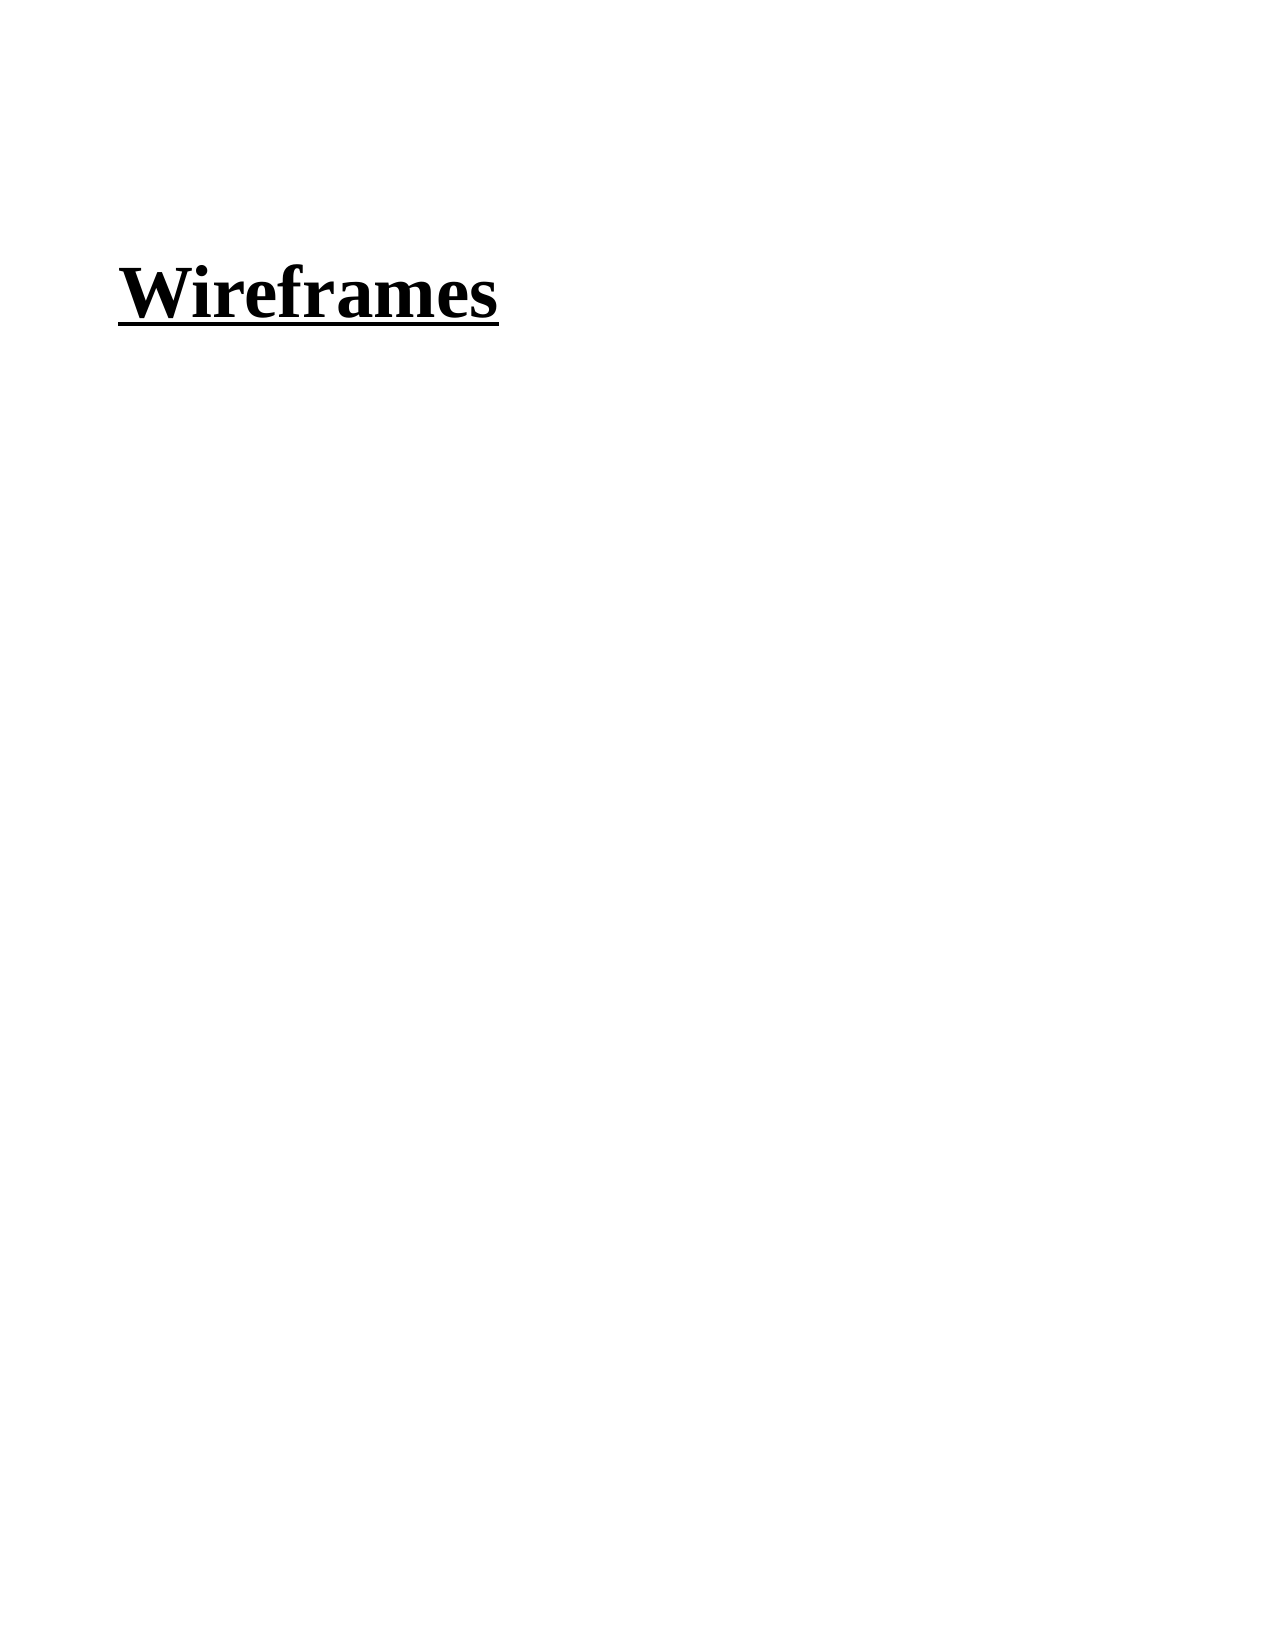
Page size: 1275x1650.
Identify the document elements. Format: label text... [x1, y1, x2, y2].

text Wireframes [118, 247, 1157, 334]
